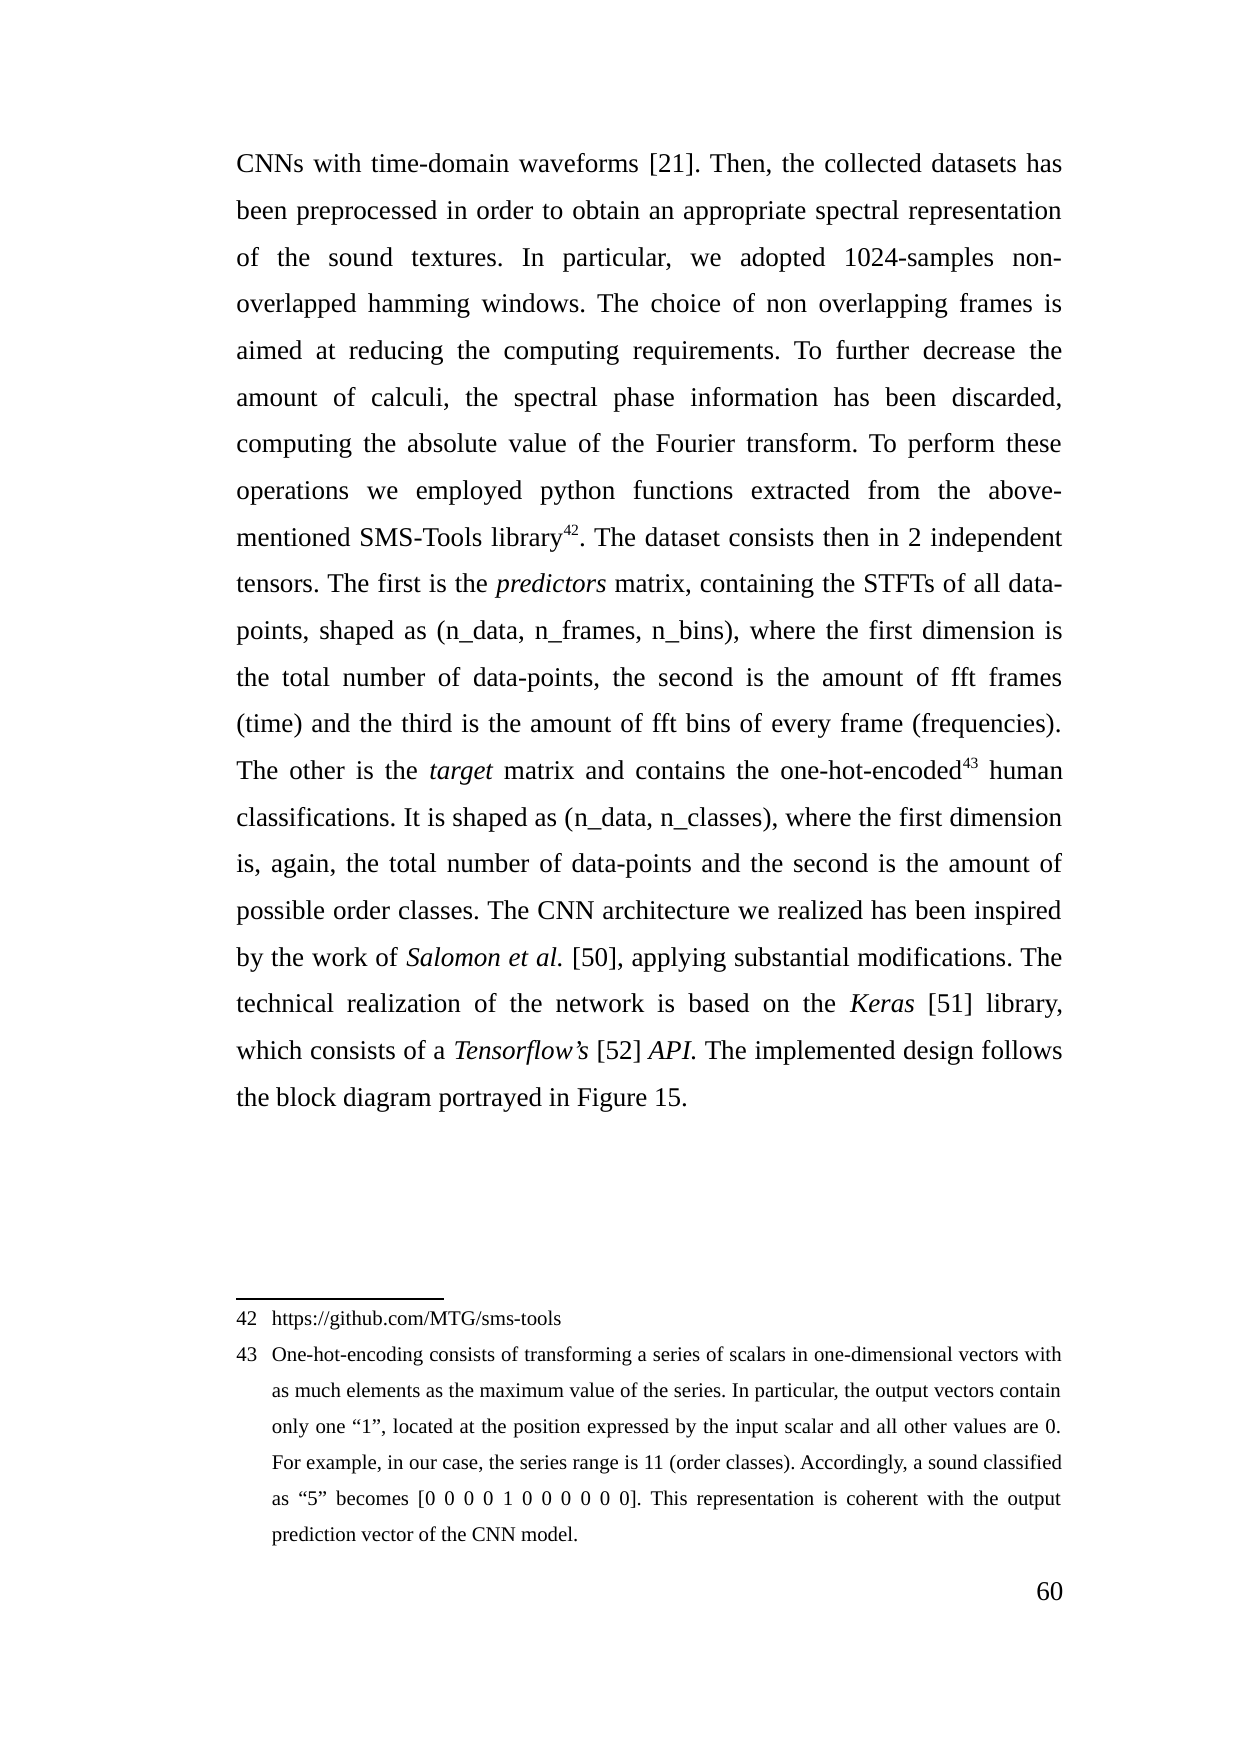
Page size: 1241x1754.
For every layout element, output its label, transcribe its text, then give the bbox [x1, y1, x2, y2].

text https://github.com/MTG/sms-tools [236, 1305, 1063, 1329]
text One-hot-encoding consists of transforming a series of scalars in one-dimensional vectors with as much elements as the maximum value of the series. In particular, the output vectors contain only one “1”, located at the position expressed by the input scalar and all other values are 0. For example, in our case, the series range is 11 (order classes). Accordingly, a sound classified as “5” becomes [0 0 0 0 1 0 0 0 0 0 0]. This representation is coherent with the output prediction vector of the CNN model. [236, 1341, 1063, 1546]
text CNNs with time-domain waveforms [21]. Then, the collected datasets has been preprocessed in order to obtain an appropriate spectral representation of the sound textures. In particular, we adopted 1024-samples non-overlapped hamming windows. The choice of non overlapping frames is aimed at reducing the computing requirements. To further decrease the amount of calculi, the spectral phase information has been discarded, computing the absolute value of the Fourier transform. To perform these operations we employed python functions extracted from the above-mentioned SMS-Tools library. The dataset consists then in 2 independent tensors. The first is the predictors matrix, containing the STFTs of all data-points, shaped as (n_data, n_frames, n_bins), where the first dimension is the total number of data-points, the second is the amount of fft frames (time) and the third is the amount of fft bins of every frame (frequencies). The other is the target matrix and contains the one-hot-encoded human classifications. It is shaped as (n_data, n_classes), where the first dimension is, again, the total number of data-points and the second is the amount of possible order classes. The CNN architecture we realized has been inspired by the work of Salomon et al. [50], applying substantial modifications. The technical realization of the network is based on the Keras [51] library, which consists of a Tensorflow’s [52] API. The implemented design follows the block diagram portrayed in Figure 15. [236, 148, 1063, 1112]
